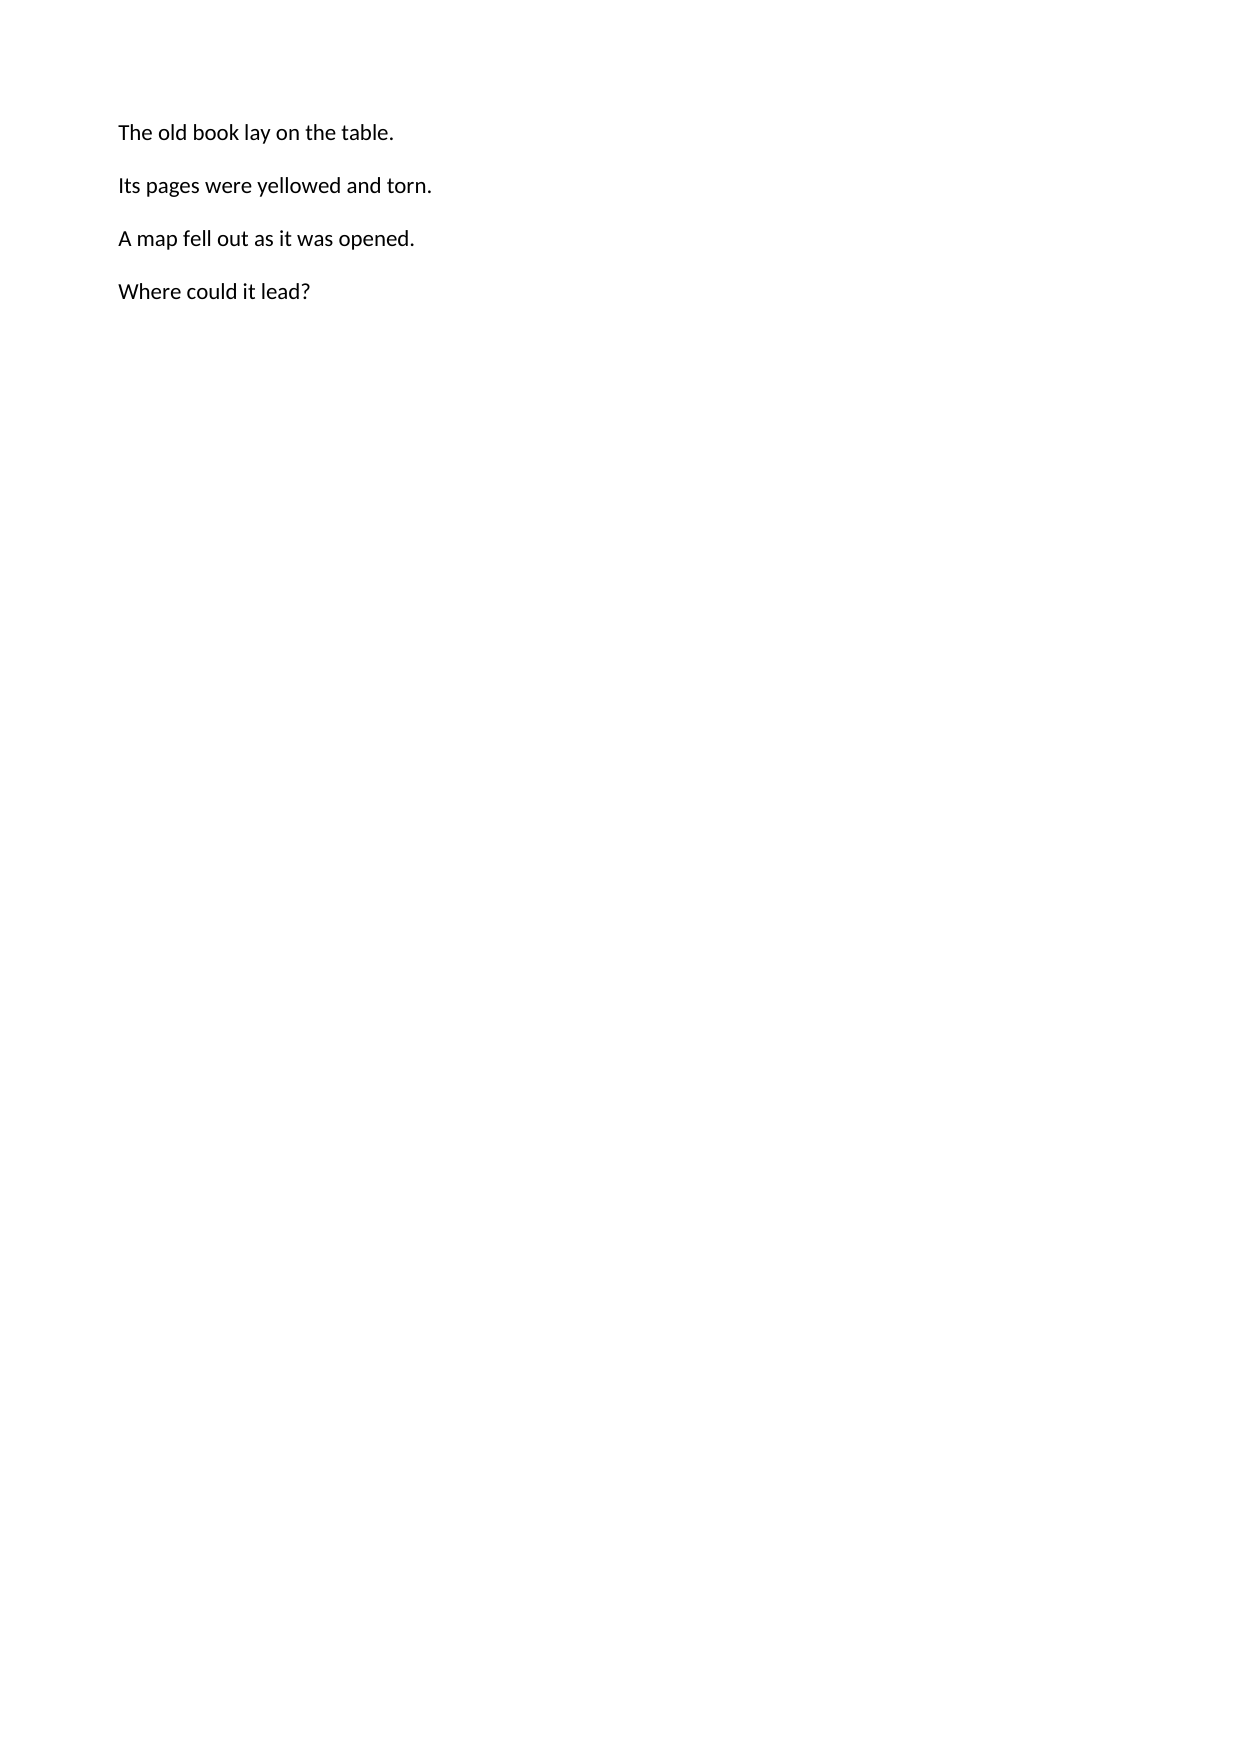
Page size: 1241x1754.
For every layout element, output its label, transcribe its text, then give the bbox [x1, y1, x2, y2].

text Where could it lead? [118, 277, 1122, 305]
text Its pages were yellowed and torn. [118, 171, 1122, 199]
text A map fell out as it was opened. [118, 224, 1122, 252]
text The old book lay on the table. [118, 118, 1122, 146]
